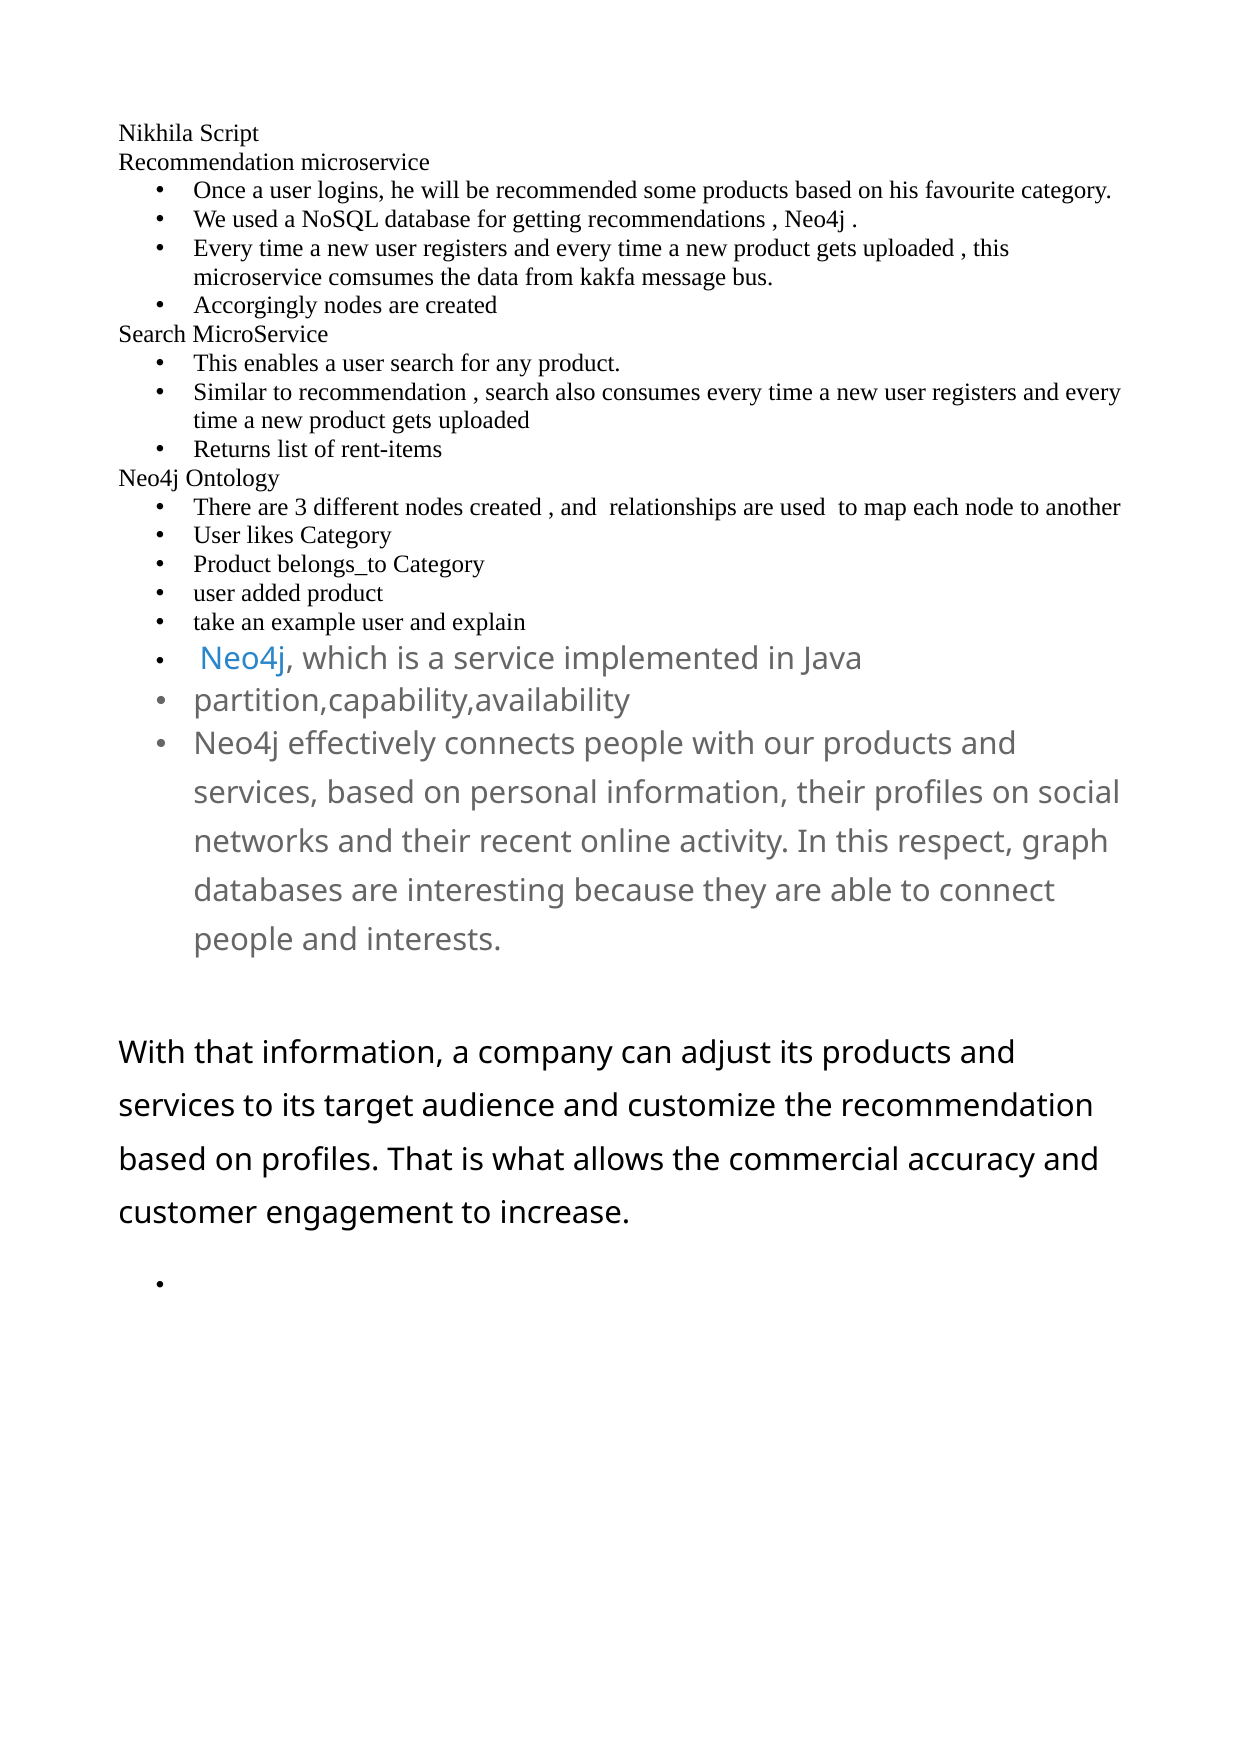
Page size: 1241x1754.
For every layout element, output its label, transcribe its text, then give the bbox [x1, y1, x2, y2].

text Search MicroService [118, 319, 1122, 348]
list Similar to recommendation , search also consumes every time a new user registers and every time a new product gets uploaded [156, 377, 1122, 434]
list partition,capability,availability [156, 678, 1122, 721]
list Neo4j, which is a service implemented in Java [156, 636, 1122, 678]
list This enables a user search for any product. [156, 348, 1122, 377]
list Once a user logins, he will be recommended some products based on his favourite category. [156, 176, 1122, 204]
list User likes Category [156, 521, 1122, 549]
list Neo4j effectively connects people with our products and services, based on personal information, their profiles on social networks and their recent online activity. In this respect, graph databases are interesting because they are able to connect people and interests. [156, 721, 1122, 959]
list take an example user and explain [156, 607, 1122, 636]
text Recommendation microservice [118, 147, 1122, 176]
list Every time a new user registers and every time a new product gets uploaded , this microservice comsumes the data from kakfa message bus. [156, 233, 1122, 291]
text Neo4j Ontology [118, 463, 1122, 492]
list user added product [156, 578, 1122, 607]
list There are 3 different nodes created , and relationships are used to map each node to another [156, 492, 1122, 521]
list Returns list of rent-items [156, 434, 1122, 463]
list Accorgingly nodes are created [156, 291, 1122, 319]
list Product belongs_to Category [156, 549, 1122, 578]
text Nikhila Script [118, 118, 1122, 147]
text With that information, a company can adjust its products and services to its target audience and customize the recommendation based on profiles. That is what allows the commercial accuracy and customer engagement to increase. [118, 1030, 1122, 1232]
list We used a NoSQL database for getting recommendations , Neo4j . [156, 204, 1122, 233]
